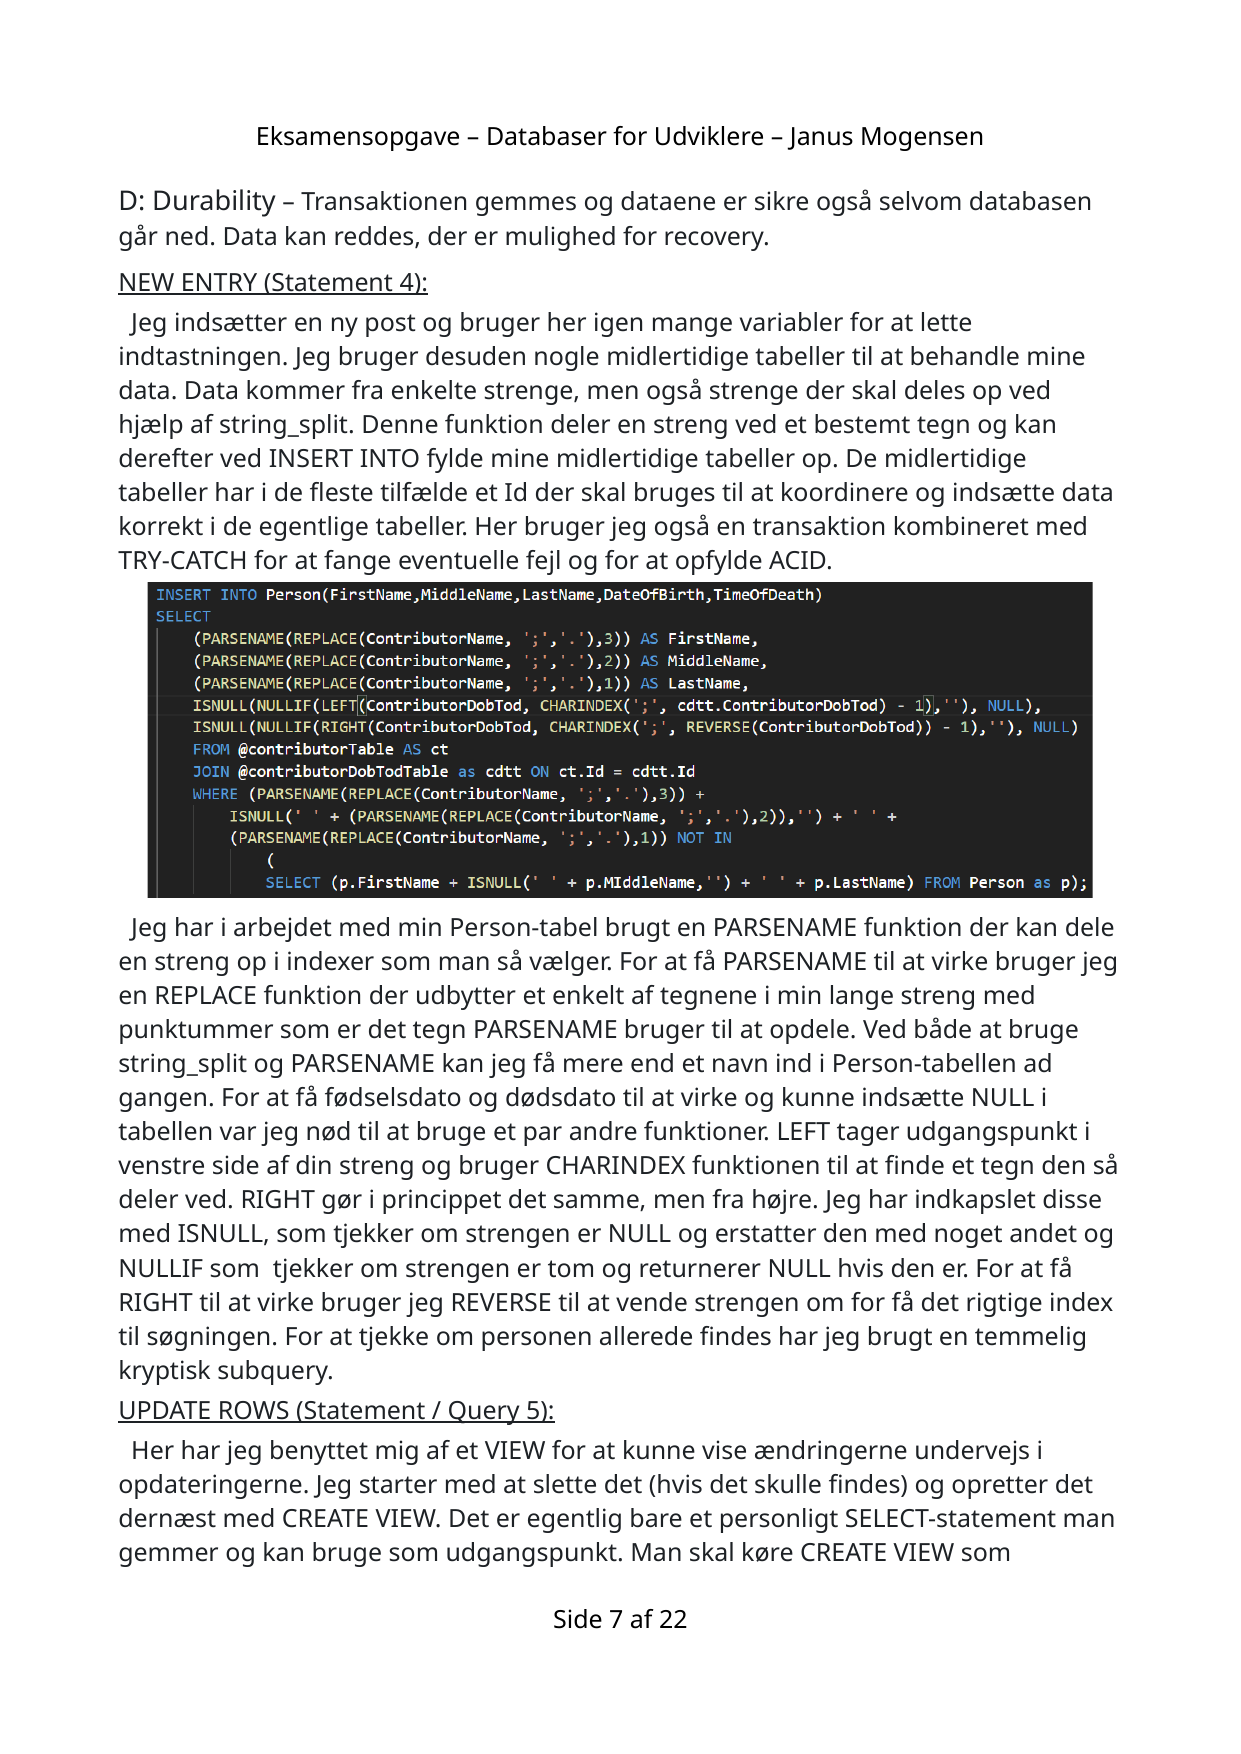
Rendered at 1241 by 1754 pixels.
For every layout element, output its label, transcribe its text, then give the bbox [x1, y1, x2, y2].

text UPDATE ROWS (Statement / Query 5): [118, 1392, 1122, 1426]
text NEW ENTRY (Statement 4): [118, 264, 1122, 298]
text Jeg har i arbejdet med min Person-tabel brugt en PARSENAME funktion der kan dele en streng op i indexer som man så vælger. For at få PARSENAME til at virke bruger jeg en REPLACE funktion der udbytter et enkelt af tegnene i min lange streng med punktummer som er det tegn PARSENAME bruger til at opdele. Ved både at bruge string_split og PARSENAME kan jeg få mere end et navn ind i Person-tabellen ad gangen. For at få fødselsdato og dødsdato til at virke og kunne indsætte NULL i tabellen var jeg nød til at bruge et par andre funktioner. LEFT tager udgangspunkt i venstre side af din streng og bruger CHARINDEX funktionen til at finde et tegn den så deler ved. RIGHT gør i princippet det samme, men fra højre. Jeg har indkapslet disse med ISNULL, som tjekker om strengen er NULL og erstatter den med noget andet og NULLIF som tjekker om strengen er tom og returnerer NULL hvis den er. For at få RIGHT til at virke bruger jeg REVERSE til at vende strengen om for få det rigtige index til søgningen. For at tjekke om personen allerede findes har jeg brugt en temmelig kryptisk subquery. [118, 583, 1122, 1386]
text D: Durability – Transaktionen gemmes og dataene er sikre også selvom databasen går ned. Data kan reddes, der er mulighed for recovery. [118, 182, 1122, 253]
text Her har jeg benyttet mig af et VIEW for at kunne vise ændringerne undervejs i opdateringerne. Jeg starter med at slette det (hvis det skulle findes) og opretter det dernæst med CREATE VIEW. Det er egentlig bare et personligt SELECT-statement man gemmer og kan bruge som udgangspunkt. Man skal køre CREATE VIEW som [118, 1432, 1122, 1569]
text Jeg indsætter en ny post og bruger her igen mange variabler for at lette indtastningen. Jeg bruger desuden nogle midlertidige tabeller til at behandle mine data. Data kommer fra enkelte strenge, men også strenge der skal deles op ved hjælp af string_split. Denne funktion deler en streng ved et bestemt tegn og kan derefter ved INSERT INTO fylde mine midlertidige tabeller op. De midlertidige tabeller har i de fleste tilfælde et Id der skal bruges til at koordinere og indsætte data korrekt i de egentlige tabeller. Her bruger jeg også en transaktion kombineret med TRY-CATCH for at fange eventuelle fejl og for at opfylde ACID. [118, 304, 1122, 577]
picture [147, 582, 1093, 898]
